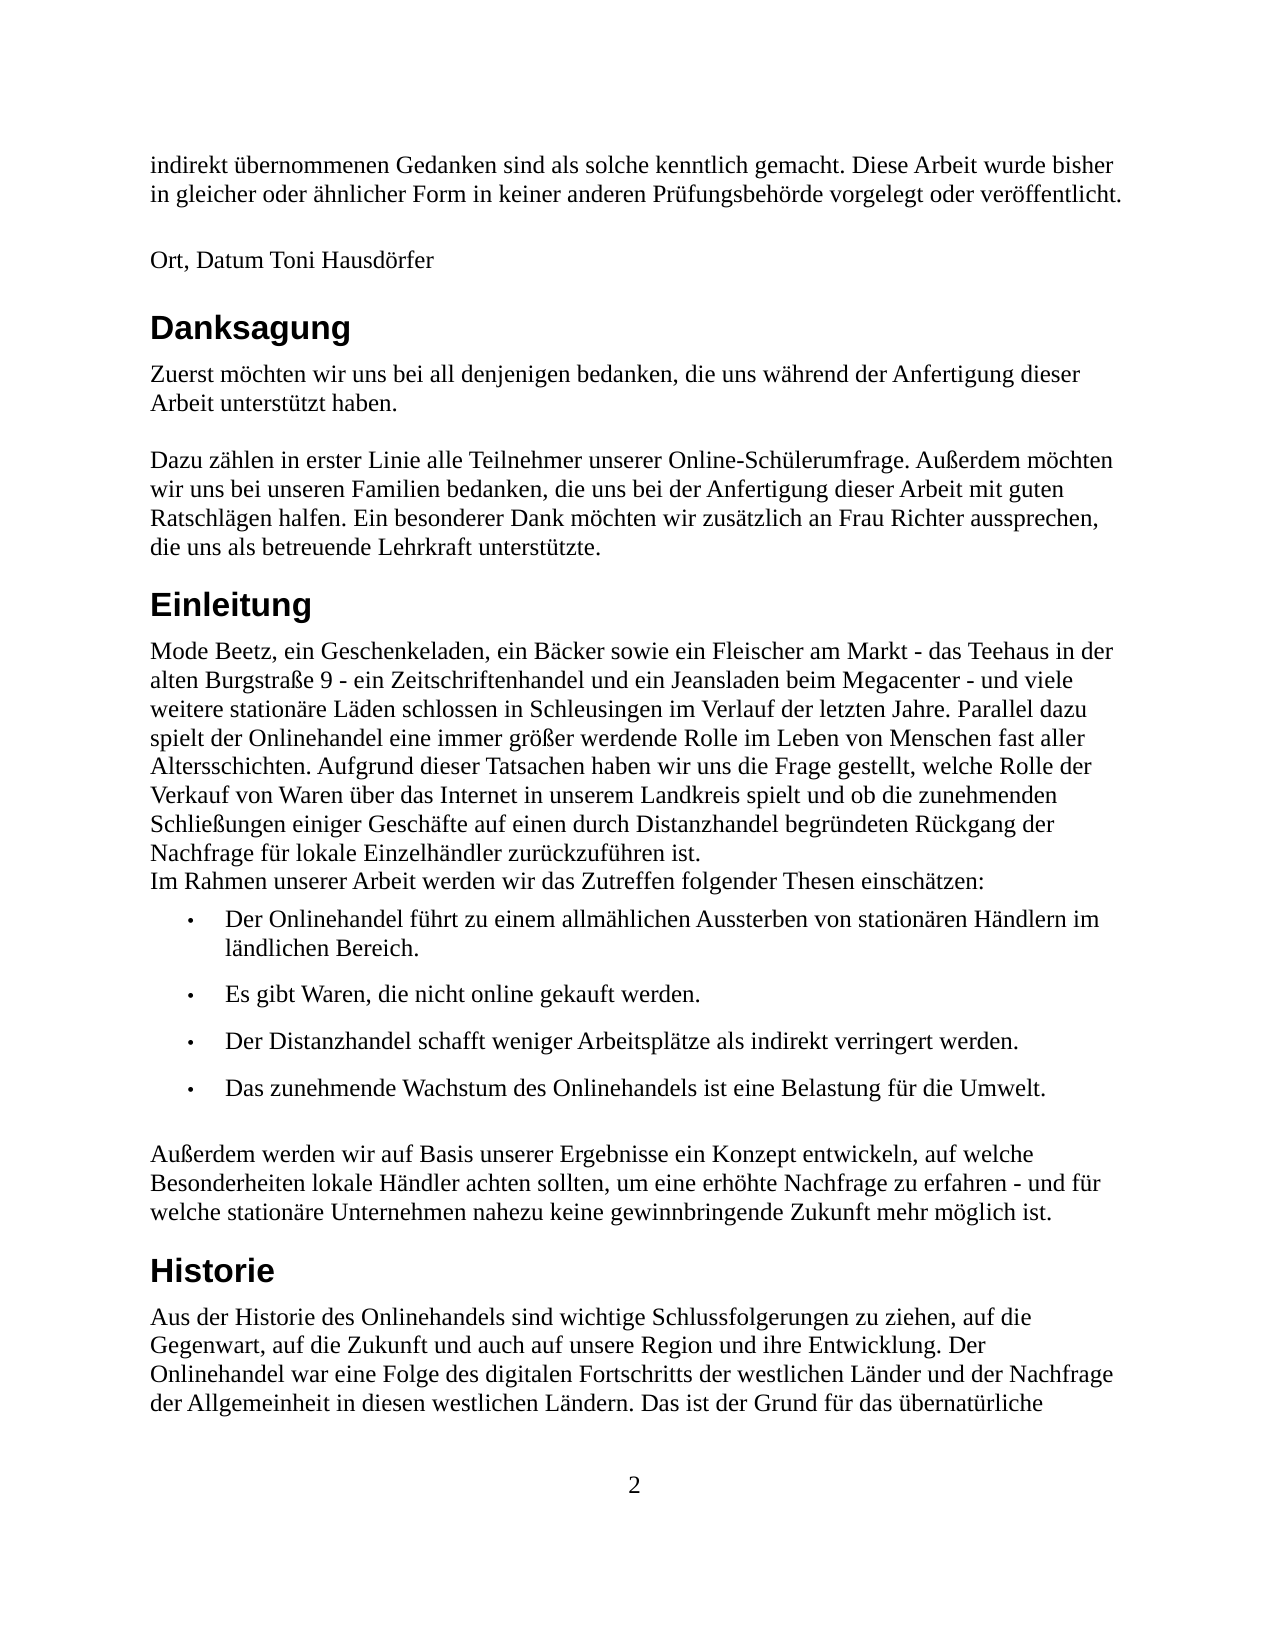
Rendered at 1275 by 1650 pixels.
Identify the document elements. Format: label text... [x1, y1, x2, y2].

subtitle Einleitung [150, 585, 1125, 624]
text Außerdem werden wir auf Basis unserer Ergebnisse ein Konzept entwickeln, auf welche Besonderheiten lokale Händler achten sollten, um eine erhöhte Nachfrage zu erfahren - und für welche stationäre Unternehmen nahezu keine gewinnbringende Zukunft mehr möglich ist. [150, 1139, 1125, 1226]
text indirekt übernommenen Gedanken sind als solche kenntlich gemacht. Diese Arbeit wurde bisher in gleicher oder ähnlicher Form in keiner anderen Prüfungsbehörde vorgelegt oder veröffentlicht. [150, 150, 1125, 207]
list Es gibt Waren, die nicht online gekauft werden. [187, 979, 1125, 1008]
text Mode Beetz, ein Geschenkeladen, ein Bäcker sowie ein Fleischer am Markt - das Teehaus in der alten Burgstraße 9 - ein Zeitschriftenhandel und ein Jeansladen beim Megacenter - und viele weitere stationäre Läden schlossen in Schleusingen im Verlauf der letzten Jahre. Parallel dazu spielt der Onlinehandel eine immer größer werdende Rolle im Leben von Menschen fast aller Altersschichten. Aufgrund dieser Tatsachen haben wir uns die Frage gestellt, welche Rolle der Verkauf von Waren über das Internet in unserem Landkreis spielt und ob die zunehmenden Schließungen einiger Geschäfte auf einen durch Distanzhandel begründeten Rückgang der Nachfrage für lokale Einzelhändler zurückzuführen ist. Im Rahmen unserer Arbeit werden wir das Zutreffen folgender Thesen einschätzen: [150, 636, 1125, 895]
list Der Distanzhandel schafft weniger Arbeitsplätze als indirekt verringert werden. [187, 1026, 1125, 1055]
subtitle Danksagung [150, 308, 1125, 347]
text Zuerst möchten wir uns bei all denjenigen bedanken, die uns während der Anfertigung dieser Arbeit unterstützt haben. Dazu zählen in erster Linie alle Teilnehmer unserer Online-Schülerumfrage. Außerdem möchten wir uns bei unseren Familien bedanken, die uns bei der Anfertigung dieser Arbeit mit guten Ratschlägen halfen. Ein besonderer Dank möchten wir zusätzlich an Frau Richter aussprechen, die uns als betreuende Lehrkraft unterstützte. [150, 359, 1125, 560]
text Aus der Historie des Onlinehandels sind wichtige Schlussfolgerungen zu ziehen, auf die Gegenwart, auf die Zukunft und auch auf unsere Region und ihre Entwicklung. Der Onlinehandel war eine Folge des digitalen Fortschritts der westlichen Länder und der Nachfrage der Allgemeinheit in diesen westlichen Ländern. Das ist der Grund für das übernatürliche [150, 1302, 1125, 1417]
list Das zunehmende Wachstum des Onlinehandels ist eine Belastung für die Umwelt. [187, 1073, 1125, 1130]
list Der Onlinehandel führt zu einem allmählichen Aussterben von stationären Händlern im ländlichen Bereich. [187, 904, 1125, 962]
subtitle Historie [150, 1251, 1125, 1289]
text Ort, Datum Toni Hausdörfer [150, 216, 1125, 274]
